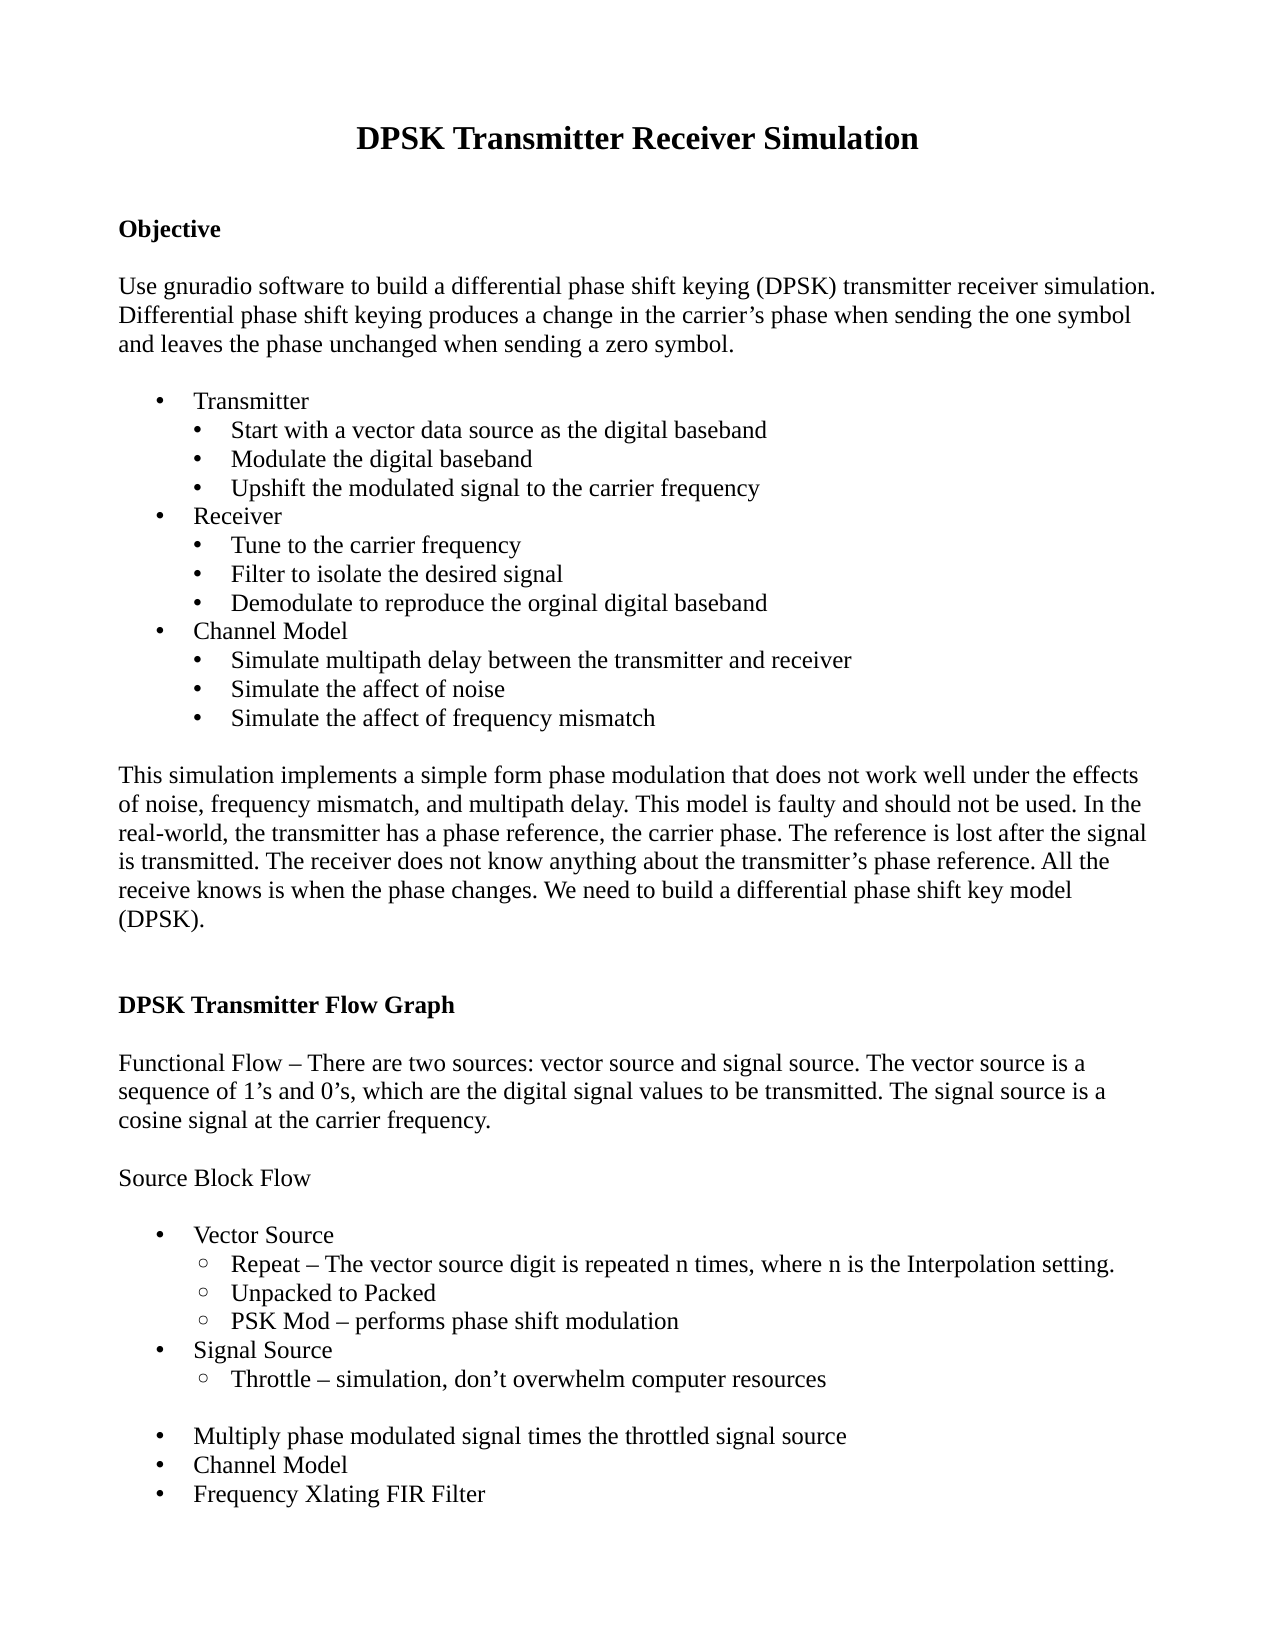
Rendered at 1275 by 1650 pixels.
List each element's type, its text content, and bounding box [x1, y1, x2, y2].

list Multiply phase modulated signal times the throttled signal source [156, 1421, 1157, 1450]
list Unpacked to Packed [193, 1278, 1157, 1306]
list Transmitter [156, 386, 1157, 415]
text DPSK Transmitter Receiver Simulation [118, 118, 1157, 156]
list Channel Model [156, 1450, 1157, 1479]
list Channel Model [156, 616, 1157, 645]
list Filter to isolate the desired signal [193, 559, 1157, 588]
list Receiver [156, 501, 1157, 530]
list PSK Mod – performs phase shift modulation [193, 1306, 1157, 1335]
text Source Block Flow [118, 1163, 1157, 1191]
list Upshift the modulated signal to the carrier frequency [193, 473, 1157, 501]
list Simulate the affect of frequency mismatch [193, 703, 1157, 731]
list Vector Source [156, 1220, 1157, 1249]
list Start with a vector data source as the digital baseband [193, 415, 1157, 444]
text DPSK Transmitter Flow Graph [118, 990, 1157, 1019]
list Signal Source [156, 1335, 1157, 1364]
text This simulation implements a simple form phase modulation that does not work well under the effects of noise, frequency mismatch, and multipath delay. This model is faulty and should not be used. In the real-world, the transmitter has a phase reference, the carrier phase. The reference is lost after the signal is transmitted. The receiver does not know anything about the transmitter’s phase reference. All the receive knows is when the phase changes. We need to build a differential phase shift key model (DPSK). [118, 760, 1157, 933]
list Throttle – simulation, don’t overwhelm computer resources [193, 1364, 1157, 1393]
list Simulate the affect of noise [193, 674, 1157, 703]
list Demodulate to reproduce the orginal digital baseband [193, 588, 1157, 616]
list Frequency Xlating FIR Filter [156, 1479, 1157, 1508]
text Objective [118, 214, 1157, 243]
list Tune to the carrier frequency [193, 530, 1157, 559]
list Simulate multipath delay between the transmitter and receiver [193, 645, 1157, 674]
text Functional Flow – There are two sources: vector source and signal source. The vector source is a sequence of 1’s and 0’s, which are the digital signal values to be transmitted. The signal source is a cosine signal at the carrier frequency. [118, 1048, 1157, 1134]
text Use gnuradio software to build a differential phase shift keying (DPSK) transmitter receiver simulation. Differential phase shift keying produces a change in the carrier’s phase when sending the one symbol and leaves the phase unchanged when sending a zero symbol. [118, 271, 1157, 358]
list Repeat – The vector source digit is repeated n times, where n is the Interpolation setting. [193, 1249, 1157, 1278]
list Modulate the digital baseband [193, 444, 1157, 473]
